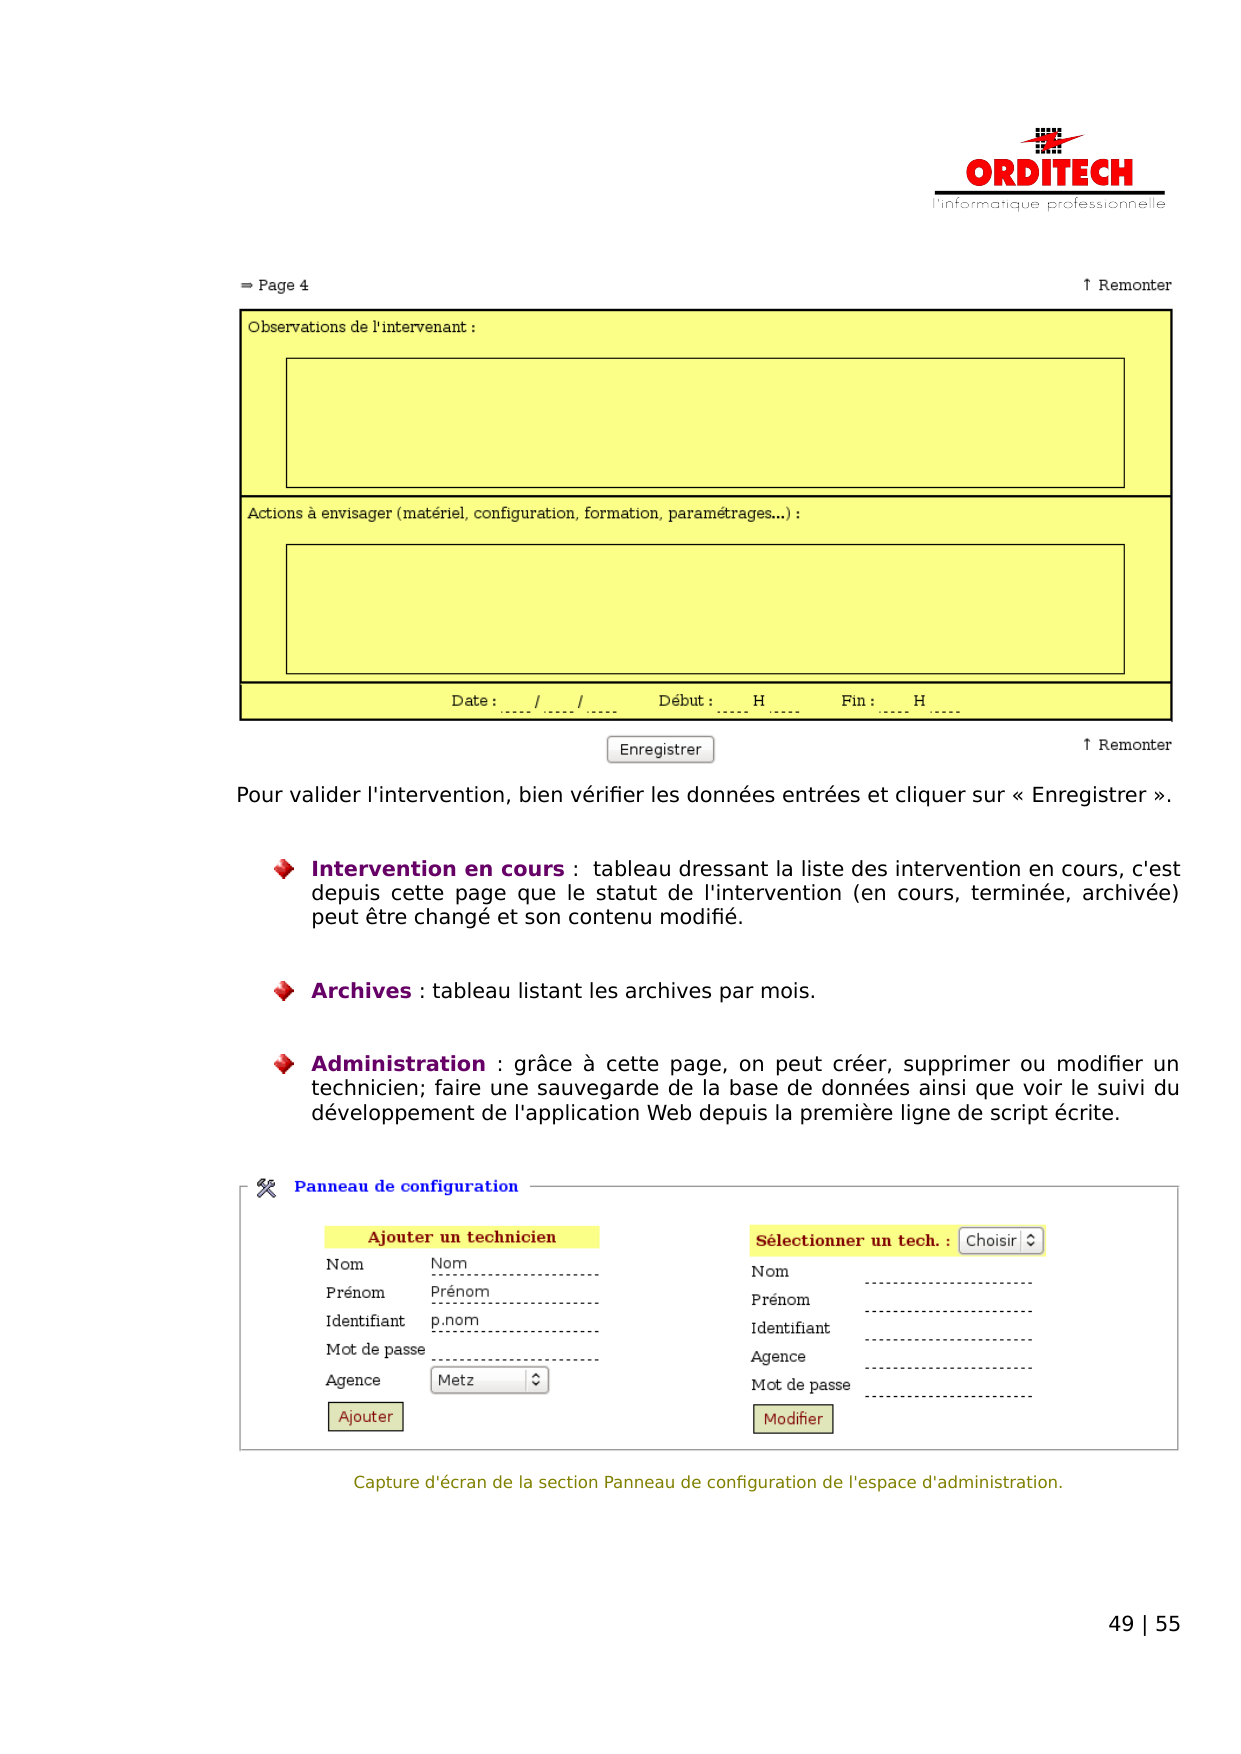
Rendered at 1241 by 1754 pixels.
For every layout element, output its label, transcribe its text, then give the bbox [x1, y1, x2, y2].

picture [236, 1174, 1182, 1461]
text Pour valider l'intervention, bien vérifier les données entrées et cliquer sur « Enregistrer ». [236, 783, 1181, 807]
picture [274, 1054, 294, 1074]
list Archives : tableau listant les archives par mois. [274, 979, 1181, 1003]
list Administration : grâce à cette page, on peut créer, supprimer ou modifier un technicien; faire une sauvegarde de la base de données ainsi que voir le suivi du développement de l'application Web depuis la première ligne de script écrite. [274, 1052, 1181, 1125]
text Capture d'écran de la section Panneau de configuration de l'espace d'administration. [236, 1473, 1181, 1493]
picture [274, 981, 294, 1001]
picture [274, 859, 294, 879]
list Intervention en cours : tableau dressant la liste des intervention en cours, c'est depuis cette page que le statut de l'intervention (en cours, terminée, archivée) peut être changé et son contenu modifié. [274, 857, 1181, 929]
picture [236, 274, 1182, 771]
picture [920, 118, 1182, 221]
